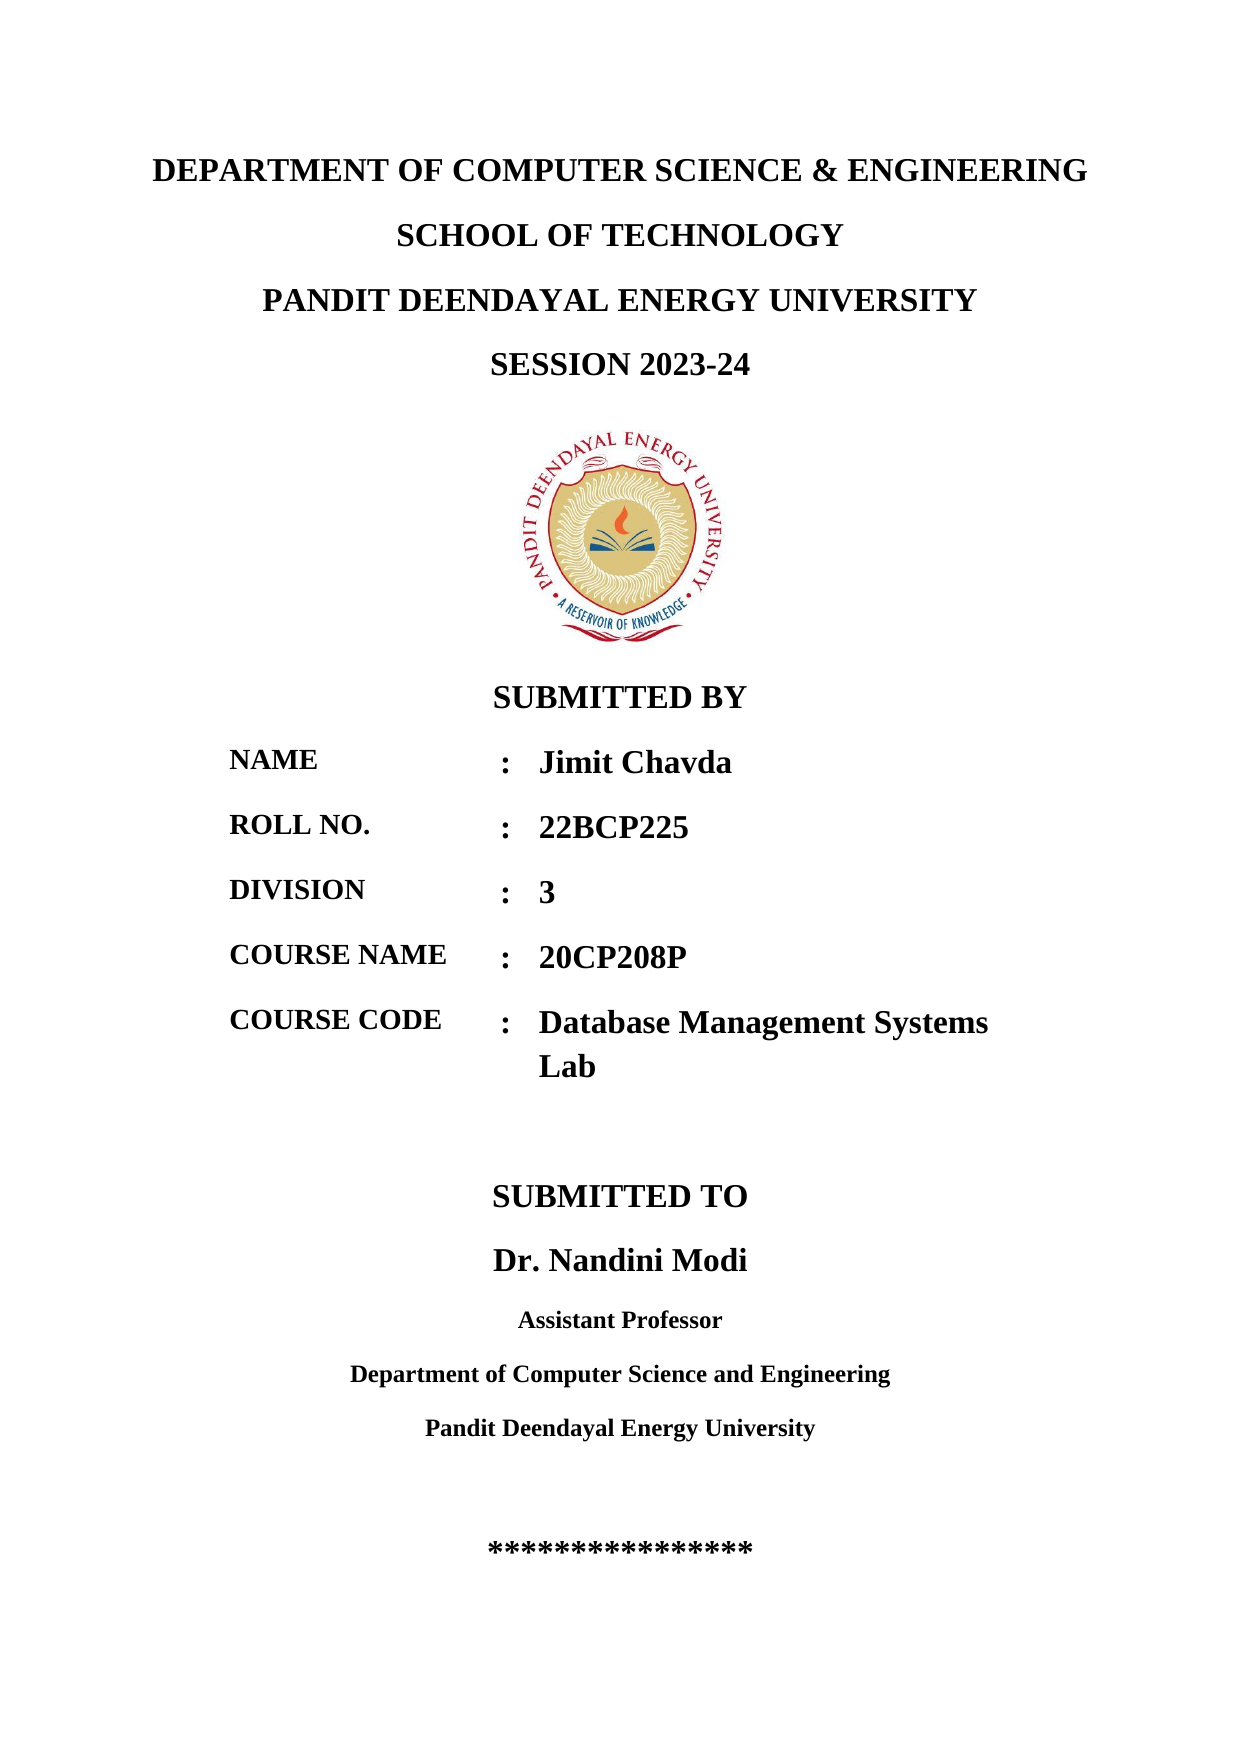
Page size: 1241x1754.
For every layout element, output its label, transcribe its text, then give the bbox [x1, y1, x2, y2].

text Pandit Deendayal Energy University [150, 1413, 1090, 1442]
table_cell DIVISION [218, 872, 483, 937]
table_header : [483, 743, 527, 807]
table_cell 22BCP225 [528, 807, 1022, 872]
text SESSION 2023-24 [150, 345, 1090, 383]
text SUBMITTED BY [150, 677, 1090, 716]
table_cell COURSE NAME [218, 937, 483, 1002]
text SUBMITTED TO [150, 1176, 1090, 1214]
table_cell ROLL NO. [218, 807, 483, 872]
table_header Jimit Chavda [528, 743, 1022, 807]
text DEPARTMENT OF COMPUTER SCIENCE & ENGINEERING [150, 150, 1090, 188]
table_header NAME [218, 743, 483, 807]
table_cell 3 [528, 872, 1022, 937]
text PANDIT DEENDAYAL ENERGY UNIVERSITY [150, 280, 1090, 318]
text SCHOOL OF TECHNOLOGY [150, 215, 1090, 253]
picture [498, 409, 743, 653]
text Dr. Nandini Modi [150, 1241, 1090, 1279]
table_cell : [483, 937, 527, 1002]
table_cell : [483, 1002, 527, 1111]
table_cell COURSE CODE [218, 1002, 483, 1111]
table_cell : [483, 807, 527, 872]
table_cell : [483, 872, 527, 937]
text **************** [150, 1532, 1090, 1570]
text Department of Computer Science and Engineering [150, 1359, 1090, 1388]
table_cell 20CP208P [528, 937, 1022, 1002]
text Assistant Professor [150, 1306, 1090, 1334]
table_cell Database Management Systems Lab [528, 1002, 1022, 1111]
